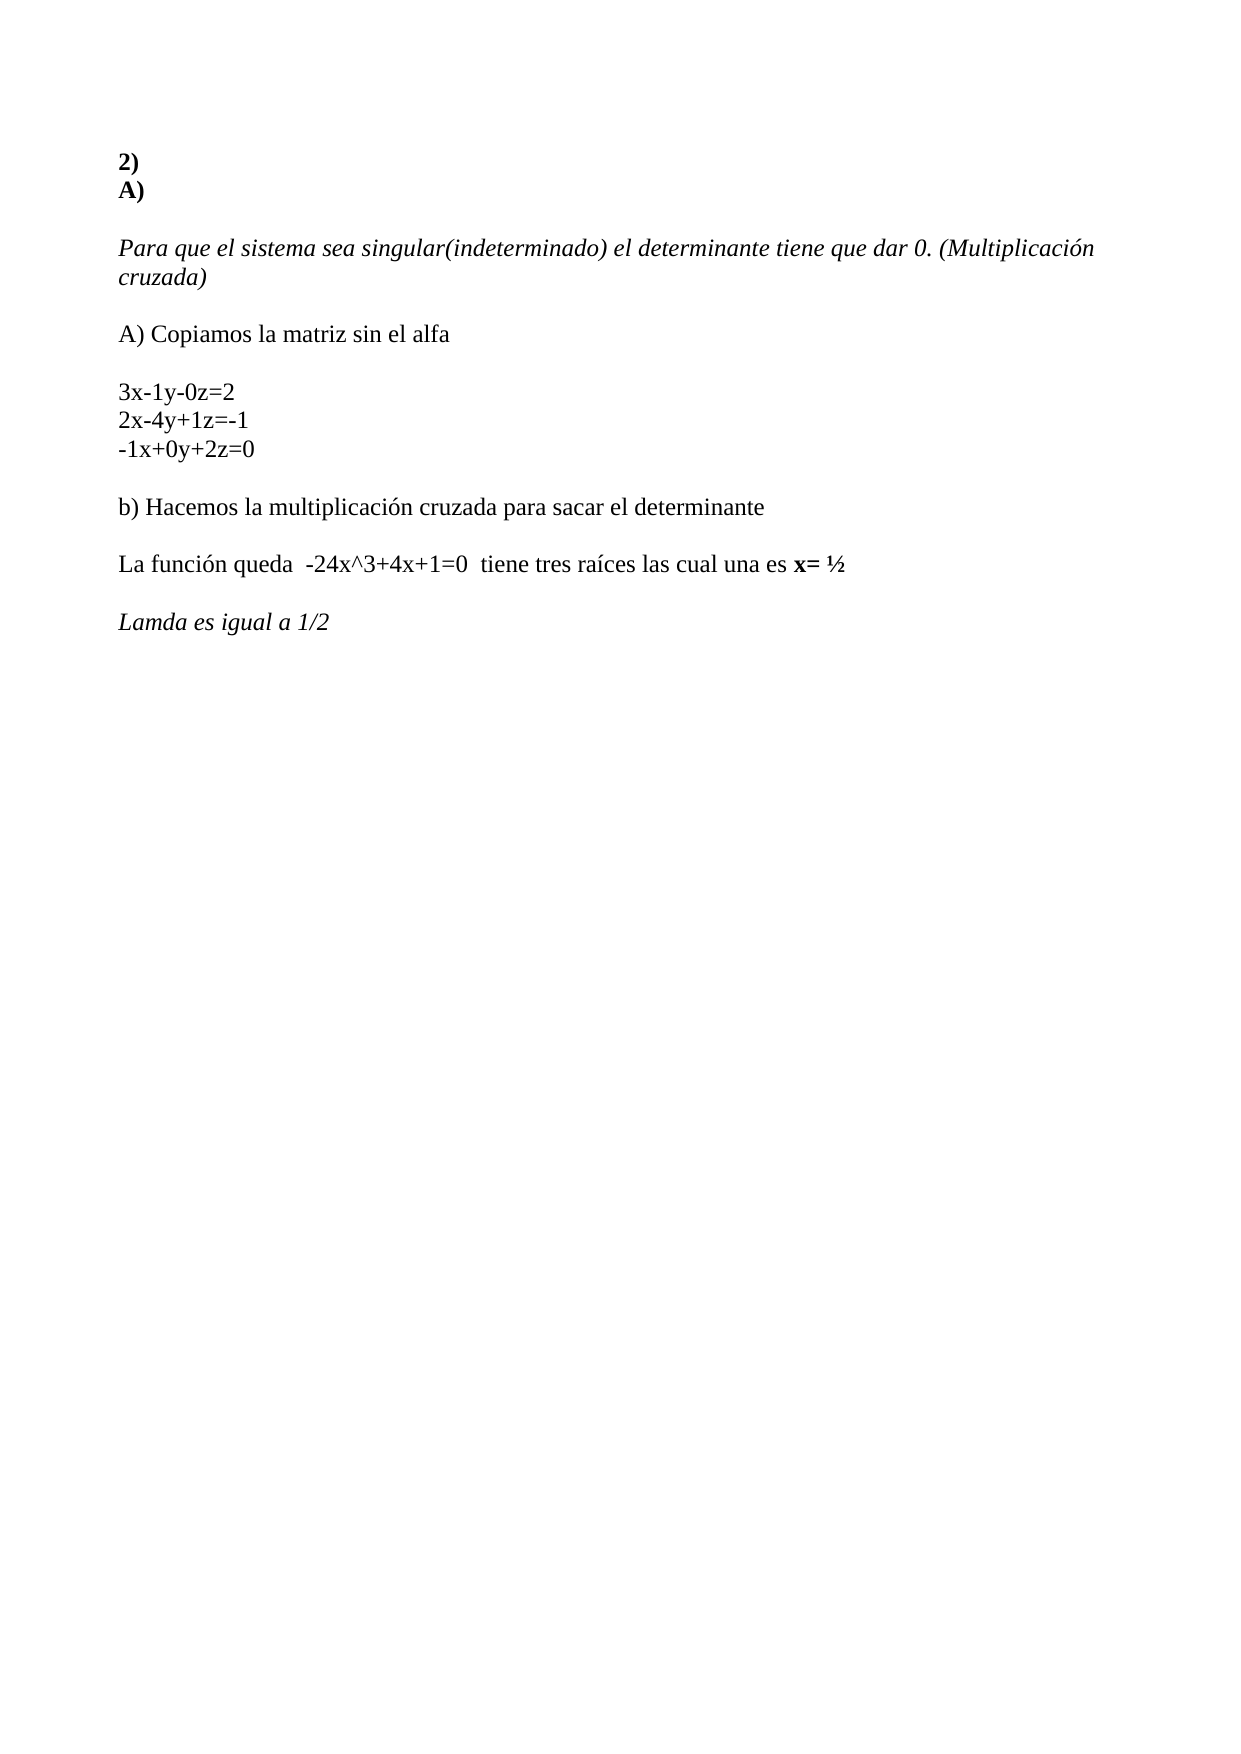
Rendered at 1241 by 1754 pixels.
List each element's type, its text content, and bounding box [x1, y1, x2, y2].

text 2) [118, 147, 1122, 176]
text -1x+0y+2z=0 [118, 434, 1122, 463]
text 3x-1y-0z=2 [118, 377, 1122, 406]
text La función queda -24x^3+4x+1=0 tiene tres raíces las cual una es x= ½ [118, 549, 1122, 578]
text A) Copiamos la matriz sin el alfa [118, 319, 1122, 348]
text A) [118, 176, 1122, 204]
text Lamda es igual a 1/2 [118, 607, 1122, 636]
text Para que el sistema sea singular(indeterminado) el determinante tiene que dar 0. (Multiplicación cruzada) [118, 233, 1122, 291]
text b) Hacemos la multiplicación cruzada para sacar el determinante [118, 492, 1122, 521]
text 2x-4y+1z=-1 [118, 406, 1122, 434]
